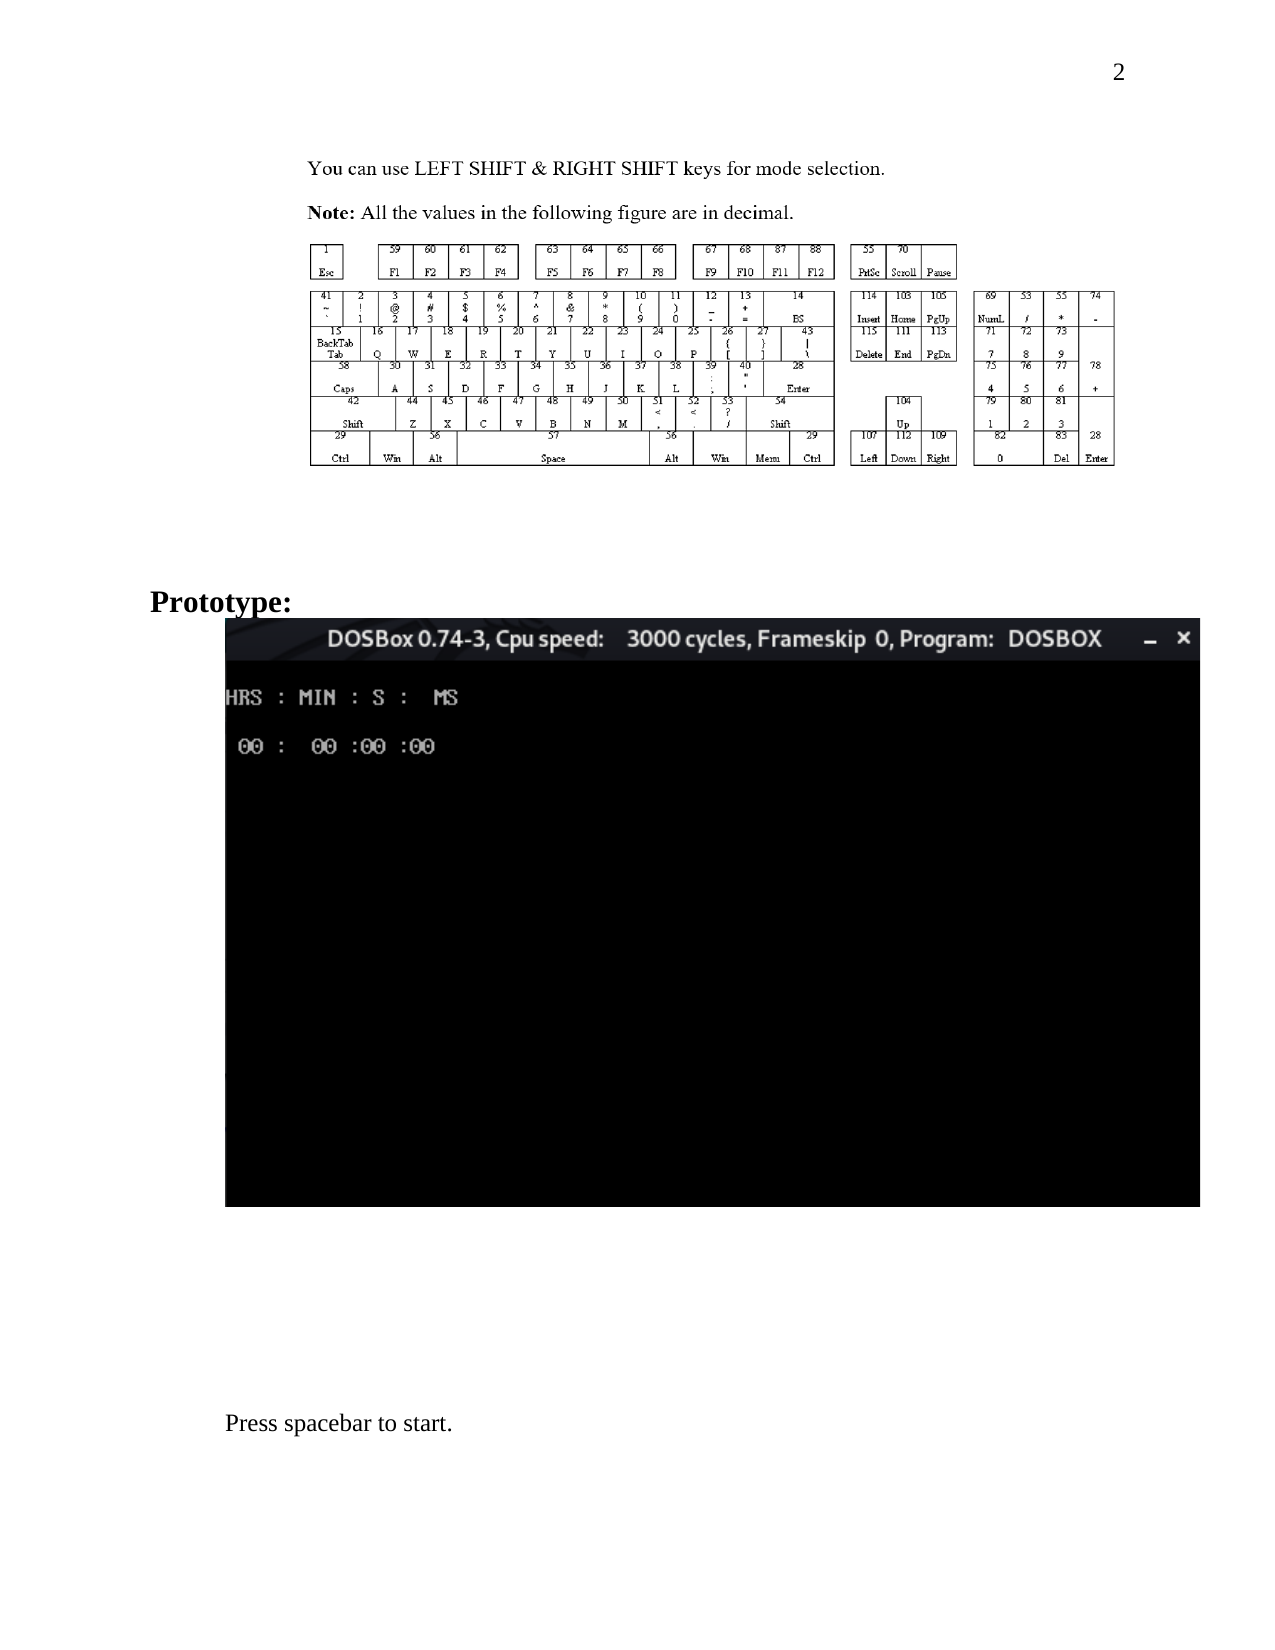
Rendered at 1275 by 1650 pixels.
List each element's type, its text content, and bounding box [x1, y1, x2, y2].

picture [225, 618, 1200, 1207]
text Press spacebar to start. [150, 1408, 1125, 1436]
picture [225, 150, 1200, 534]
subtitle Prototype: [150, 583, 1125, 619]
